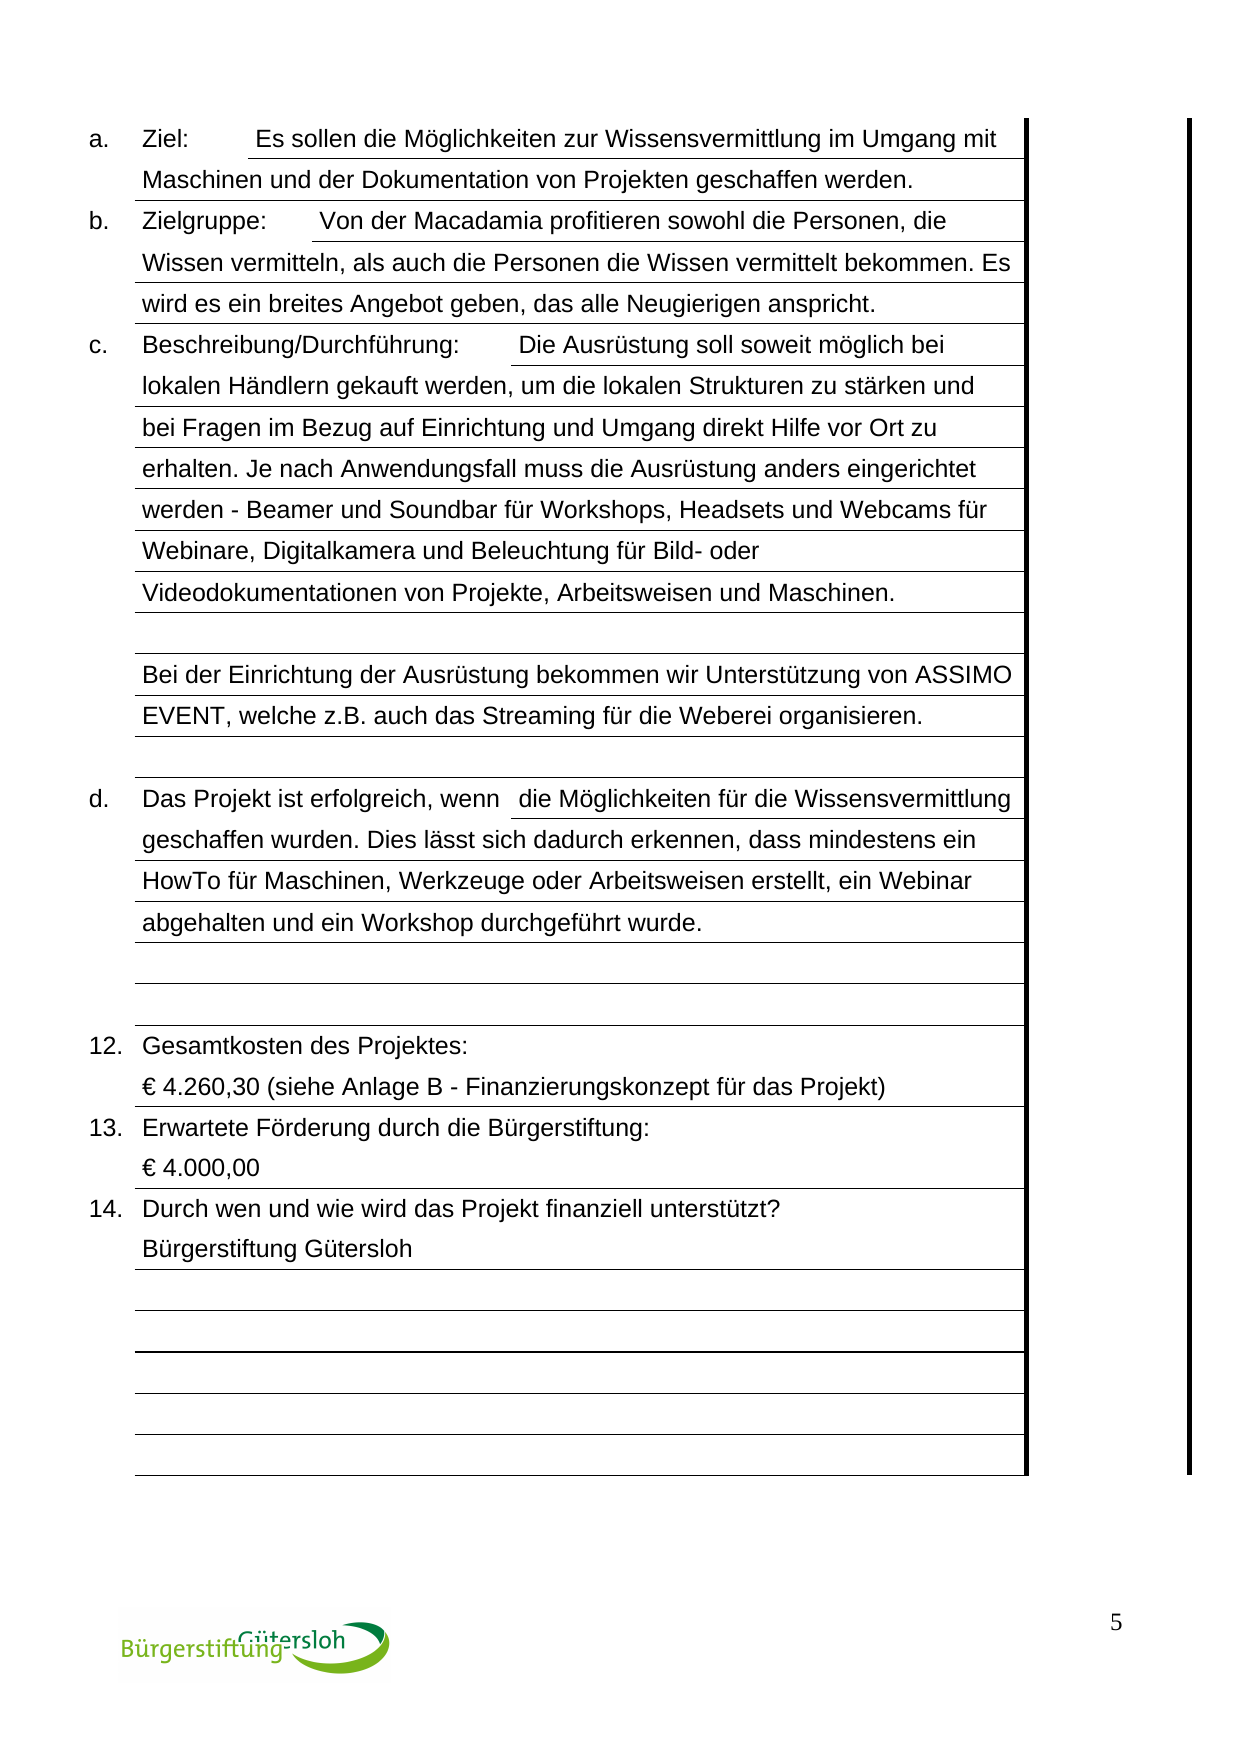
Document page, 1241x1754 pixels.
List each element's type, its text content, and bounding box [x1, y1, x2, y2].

table_header Ziel: [135, 118, 248, 158]
table_cell [135, 1270, 1024, 1310]
table_cell [81, 983, 134, 1024]
table_cell [1029, 447, 1187, 488]
picture [118, 1607, 391, 1683]
table_cell [135, 1311, 1024, 1351]
table_cell werden - Beamer und Soundbar für Workshops, Headsets und Webcams für [135, 489, 1024, 529]
table_cell [81, 282, 134, 323]
table_cell Webinare, Digitalkamera und Beleuchtung für Bild- oder [135, 531, 1024, 571]
table_cell erhalten. Je nach Anwendungsfall muss die Ausrüstung anders eingerichtet [135, 448, 1024, 488]
table_cell [135, 984, 1024, 1024]
table_cell [1029, 777, 1187, 818]
table_cell [1029, 1106, 1187, 1147]
table_cell [1029, 695, 1187, 736]
table_cell [81, 447, 134, 488]
table_cell lokalen Händlern gekauft werden, um die lokalen Strukturen zu stärken und [135, 365, 1024, 406]
table_cell [1029, 1269, 1187, 1310]
table_cell [81, 1310, 134, 1351]
table_cell HowTo für Maschinen, Werkzeuge oder Arbeitsweisen erstellt, ein Webinar [135, 861, 1024, 901]
table_cell [1029, 406, 1187, 447]
table_cell [81, 571, 134, 612]
table_cell [81, 158, 134, 199]
table_cell Durch wen und wie wird das Projekt finanziell unterstützt? [135, 1189, 1024, 1229]
table_cell Maschinen und der Dokumentation von Projekten geschaffen werden. [135, 158, 1024, 199]
table_cell b. [81, 200, 134, 241]
table_cell EVENT, welche z.B. auch das Streaming für die Weberei organisieren. [135, 696, 1024, 736]
table_cell [81, 1351, 134, 1393]
table_cell [81, 488, 134, 529]
table_cell [81, 1066, 134, 1106]
table_cell [1029, 1188, 1187, 1229]
table_cell wird es ein breites Angebot geben, das alle Neugierigen anspricht. [135, 283, 1024, 323]
table_cell geschaffen wurden. Dies lässt sich dadurch erkennen, dass mindestens ein [135, 818, 1024, 859]
table_header Es sollen die Möglichkeiten zur Wissensvermittlung im Umgang mit [248, 118, 1024, 158]
table_cell [135, 737, 1024, 777]
table_cell [81, 612, 134, 653]
table_cell abgehalten und ein Workshop durchgeführt wurde. [135, 902, 1024, 942]
table_cell [135, 943, 1024, 983]
table_cell [1029, 1310, 1187, 1351]
table_cell [1029, 200, 1187, 241]
table_cell Die Ausrüstung soll soweit möglich bei [511, 324, 1024, 364]
table_cell [1029, 612, 1187, 653]
table_cell [81, 860, 134, 901]
table_cell [81, 241, 134, 282]
table_cell Videodokumentationen von Projekte, Arbeitsweisen und Maschinen. [135, 572, 1024, 612]
table_cell [135, 1353, 1024, 1393]
table_cell Das Projekt ist erfolgreich, wenn [135, 778, 511, 818]
table_cell [1029, 571, 1187, 612]
table_cell [135, 613, 1024, 653]
table_cell [1029, 942, 1187, 983]
table_cell [1029, 365, 1187, 406]
table_cell [81, 1393, 134, 1434]
table_cell Wissen vermitteln, als auch die Personen die Wissen vermittelt bekommen. Es [135, 241, 1024, 282]
table_cell Gesamtkosten des Projektes: [135, 1026, 1024, 1066]
table_cell [1029, 736, 1187, 777]
table_cell Bei der Einrichtung der Ausrüstung bekommen wir Unterstützung von ASSIMO [135, 654, 1024, 694]
table_cell [1029, 282, 1187, 323]
table_cell [1029, 1434, 1187, 1475]
table_cell [1029, 860, 1187, 901]
table_cell [81, 736, 134, 777]
table_cell [81, 653, 134, 694]
table_cell [1029, 818, 1187, 859]
table_cell € 4.000,00 [135, 1147, 1024, 1187]
table_cell c. [81, 323, 134, 364]
table_cell bei Fragen im Bezug auf Einrichtung und Umgang direkt Hilfe vor Ort zu [135, 407, 1024, 447]
table_cell [1029, 1351, 1187, 1393]
table_cell [1029, 1229, 1187, 1269]
table_cell Von der Macadamia profitieren sowohl die Personen, die [312, 201, 1024, 241]
table_cell Erwartete Förderung durch die Bürgerstiftung: [135, 1107, 1024, 1147]
table_cell [1029, 241, 1187, 282]
table_cell [1029, 488, 1187, 529]
table_cell 12. [81, 1025, 134, 1066]
table_cell die Möglichkeiten für die Wissensvermittlung [511, 778, 1024, 818]
table_cell d. [81, 777, 134, 818]
table_cell [81, 942, 134, 983]
table_cell Beschreibung/Durchführung: [135, 324, 511, 364]
table_cell [81, 530, 134, 571]
table_cell [81, 365, 134, 406]
table_header a. [81, 118, 134, 158]
table_cell [81, 695, 134, 736]
table_cell [1029, 1025, 1187, 1066]
table_cell [135, 1394, 1024, 1434]
table_cell 13. [81, 1106, 134, 1147]
table_cell [81, 406, 134, 447]
table_cell [1029, 1066, 1187, 1106]
table_cell Bürgerstiftung Gütersloh [135, 1229, 1024, 1269]
table_cell [81, 1269, 134, 1310]
table_cell [1029, 1147, 1187, 1187]
table_header [1029, 118, 1187, 158]
table_cell [1029, 158, 1187, 199]
table_cell [1029, 323, 1187, 364]
table_cell [81, 1434, 134, 1475]
table_cell [1029, 983, 1187, 1024]
table_cell [1029, 530, 1187, 571]
table_cell [135, 1435, 1024, 1475]
table_cell [1029, 901, 1187, 942]
table_cell [81, 1229, 134, 1269]
table_cell [1029, 653, 1187, 694]
table_cell [81, 818, 134, 859]
table_cell € 4.260,30 (siehe Anlage B - Finanzierungskonzept für das Projekt) [135, 1066, 1024, 1106]
table_cell Zielgruppe: [135, 201, 312, 241]
table_cell 14. [81, 1188, 134, 1229]
table_cell [81, 1147, 134, 1187]
table_cell [1029, 1393, 1187, 1434]
table_cell [81, 901, 134, 942]
